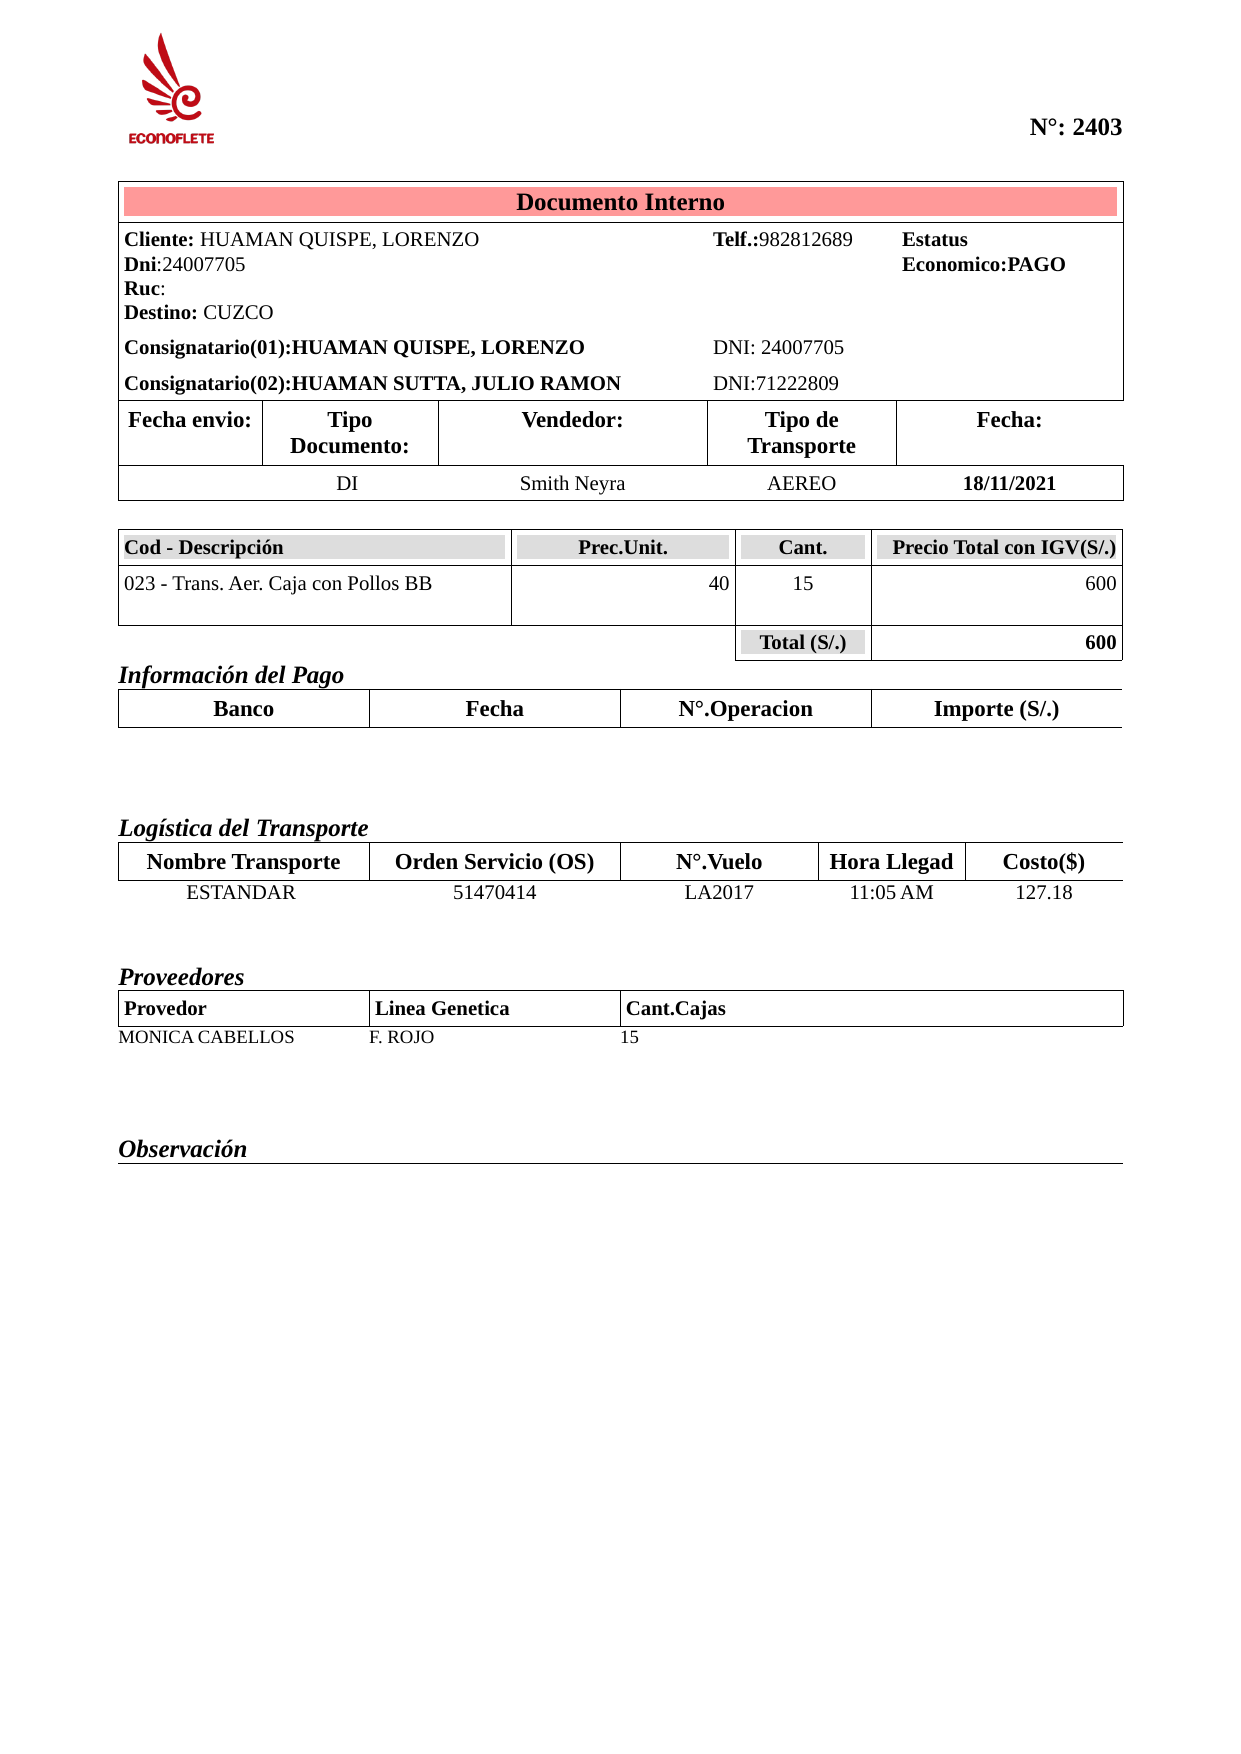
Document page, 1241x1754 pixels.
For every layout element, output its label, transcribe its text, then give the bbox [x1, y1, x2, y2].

table_header Hora Llegad [819, 843, 965, 880]
table_cell Telf.:982812689 [707, 223, 896, 329]
table_cell [119, 466, 262, 500]
table_cell [620, 728, 871, 756]
table_cell AEREO [707, 466, 896, 500]
table_cell [118, 1069, 369, 1091]
table_cell Total (S/.) [736, 626, 871, 660]
table_cell 15 [736, 566, 871, 624]
table_cell [118, 756, 369, 784]
text Observación [118, 1134, 1122, 1163]
table_cell F. ROJO [369, 1027, 620, 1048]
table_header Precio Total con IGV(S/.) [872, 530, 1122, 565]
table_cell [369, 1069, 620, 1091]
table_header Cod - Descripción [119, 530, 511, 565]
table_cell MONICA CABELLOS [118, 1027, 369, 1048]
table_header N°.Operacion [621, 690, 871, 727]
table_cell Tipo de Transporte [708, 401, 896, 465]
table_cell [118, 933, 369, 962]
table_cell [871, 728, 1122, 756]
table_header Orden Servicio (OS) [370, 843, 620, 880]
table_cell 18/11/2021 [896, 466, 1123, 500]
table_header Importe (S/.) [872, 690, 1122, 727]
table_header Fecha [370, 690, 620, 727]
table_cell [369, 1091, 620, 1112]
table_cell 51470414 [369, 881, 620, 904]
table_header Prec.Unit. [512, 530, 735, 565]
table_cell [965, 933, 1123, 962]
table_cell 15 [620, 1027, 1123, 1048]
text Información del Pago [118, 660, 1122, 689]
table_cell [871, 756, 1122, 784]
table_cell DNI: 24007705 [707, 329, 1123, 365]
table_cell [369, 904, 620, 933]
table_cell [620, 933, 818, 962]
table_cell [118, 1048, 369, 1069]
table_cell LA2017 [620, 881, 818, 904]
table_cell [620, 1048, 1123, 1069]
table_cell Vendedor: [439, 401, 707, 465]
table_header Nombre Transporte [119, 843, 369, 880]
table_cell Estatus Economico:PAGO [896, 223, 1123, 329]
table_cell Cliente: HUAMAN QUISPE, LORENZO Dni:24007705 Ruc: Destino: CUZCO [119, 223, 707, 329]
text Proveedores [118, 962, 1122, 990]
table_header Banco [119, 690, 369, 727]
table_cell [620, 1091, 1123, 1112]
table_header [118, 1164, 1123, 1187]
table_cell [369, 933, 620, 962]
table_cell [369, 756, 620, 784]
table_header Linea Genetica [370, 991, 620, 1026]
table_cell [118, 1091, 369, 1112]
table_cell [511, 626, 735, 660]
table_cell [965, 904, 1123, 933]
table_cell [369, 728, 620, 756]
table_cell DI [262, 466, 438, 500]
text Logística del Transporte [118, 813, 1122, 842]
table_cell [620, 756, 871, 784]
picture [118, 32, 225, 144]
table_cell Fecha: [897, 401, 1123, 465]
table_cell Consignatario(01):HUAMAN QUISPE, LORENZO [119, 329, 707, 365]
table_header N°.Vuelo [621, 843, 818, 880]
table_cell [818, 933, 965, 962]
table_cell 023 - Trans. Aer. Caja con Pollos BB [119, 566, 511, 624]
table_cell [620, 1069, 1123, 1091]
table_header Provedor [119, 991, 369, 1026]
table_cell Tipo Documento: [263, 401, 438, 465]
table_cell [818, 904, 965, 933]
table_cell [118, 785, 369, 813]
table_cell [118, 904, 369, 933]
table_header Cant. [736, 530, 871, 565]
table_cell 600 [872, 626, 1122, 660]
table_cell [620, 1112, 1123, 1134]
table_cell [118, 626, 511, 660]
table_cell ESTANDAR [118, 881, 369, 904]
table_cell DNI:71222809 [707, 365, 1123, 400]
table_cell [369, 1112, 620, 1134]
table_cell [620, 785, 871, 813]
table_cell 40 [512, 566, 735, 624]
table_cell [369, 1048, 620, 1069]
table_cell Fecha envio: [119, 401, 262, 465]
table_cell Consignatario(02):HUAMAN SUTTA, JULIO RAMON [119, 365, 707, 400]
table_cell 11:05 AM [818, 881, 965, 904]
table_header Documento Interno [119, 182, 1123, 222]
table_cell [620, 904, 818, 933]
table_cell 600 [872, 566, 1122, 624]
table_cell 127.18 [965, 881, 1123, 904]
table_cell [118, 1112, 369, 1134]
table_cell [871, 785, 1122, 813]
table_cell [118, 728, 369, 756]
table_header Costo($) [966, 843, 1123, 880]
table_cell [369, 785, 620, 813]
table_cell Smith Neyra [438, 466, 707, 500]
table_header Cant.Cajas [621, 991, 1123, 1026]
